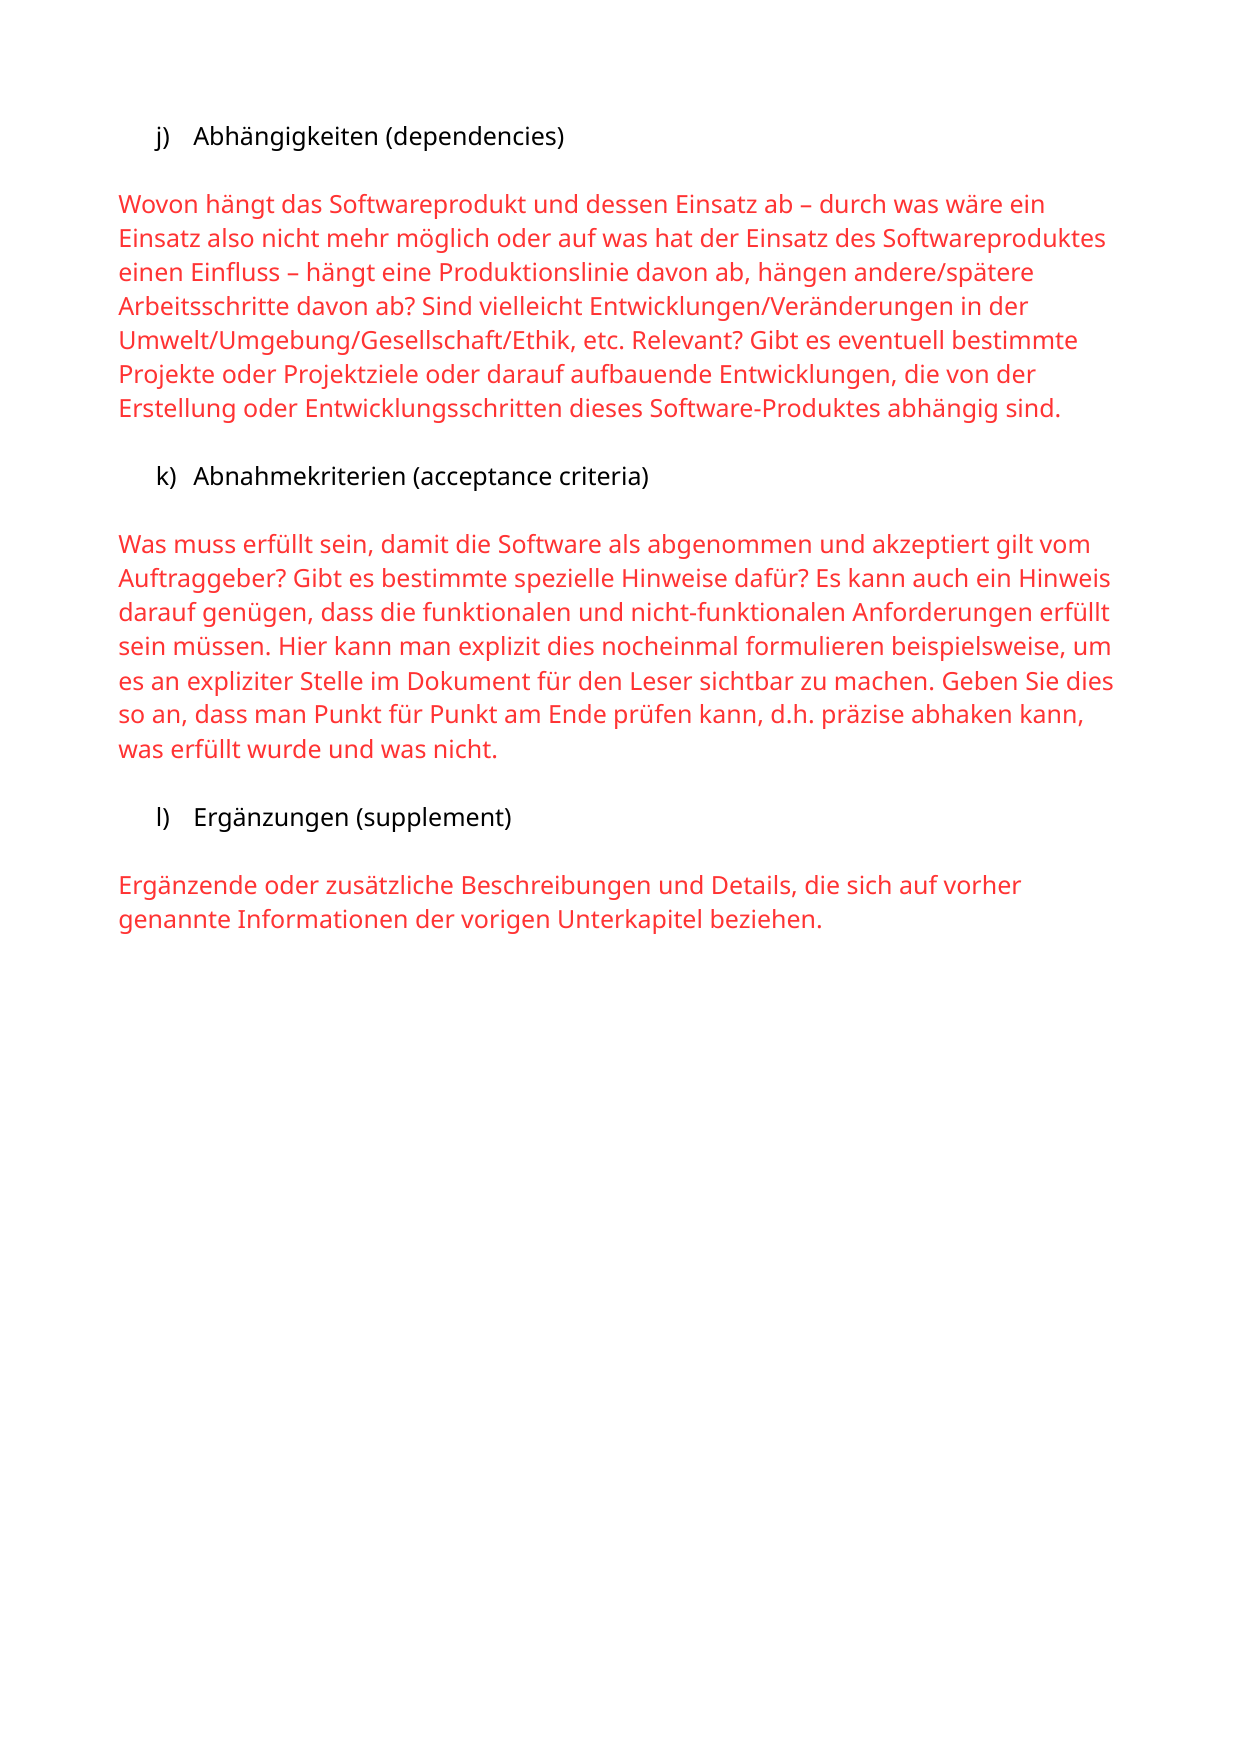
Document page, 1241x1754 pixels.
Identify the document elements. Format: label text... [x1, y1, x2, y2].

list Ergänzungen (supplement) [156, 799, 1122, 833]
list Abhängigkeiten (dependencies) [156, 118, 1122, 152]
text Wovon hängt das Softwareprodukt und dessen Einsatz ab – durch was wäre ein Einsatz also nicht mehr möglich oder auf was hat der Einsatz des Softwareproduktes einen Einfluss – hängt eine Produktionslinie davon ab, hängen andere/spätere Arbeitsschritte davon ab? Sind vielleicht Entwicklungen/Veränderungen in der Umwelt/Umgebung/Gesellschaft/Ethik, etc. Relevant? Gibt es eventuell bestimmte Projekte oder Projektziele oder darauf aufbauende Entwicklungen, die von der Erstellung oder Entwicklungsschritten dieses Software-Produktes abhängig sind. [118, 186, 1122, 425]
text Was muss erfüllt sein, damit die Software als abgenommen und akzeptiert gilt vom Auftraggeber? Gibt es bestimmte spezielle Hinweise dafür? Es kann auch ein Hinweis darauf genügen, dass die funktionalen und nicht-funktionalen Anforderungen erfüllt sein müssen. Hier kann man explizit dies nocheinmal formulieren beispielsweise, um es an expliziter Stelle im Dokument für den Leser sichtbar zu machen. Geben Sie dies so an, dass man Punkt für Punkt am Ende prüfen kann, d.h. präzise abhaken kann, was erfüllt wurde und was nicht. [118, 527, 1122, 765]
list Abnahmekriterien (acceptance criteria) [156, 459, 1122, 493]
text Ergänzende oder zusätzliche Beschreibungen und Details, die sich auf vorher genannte Informationen der vorigen Unterkapitel beziehen. [118, 867, 1122, 936]
